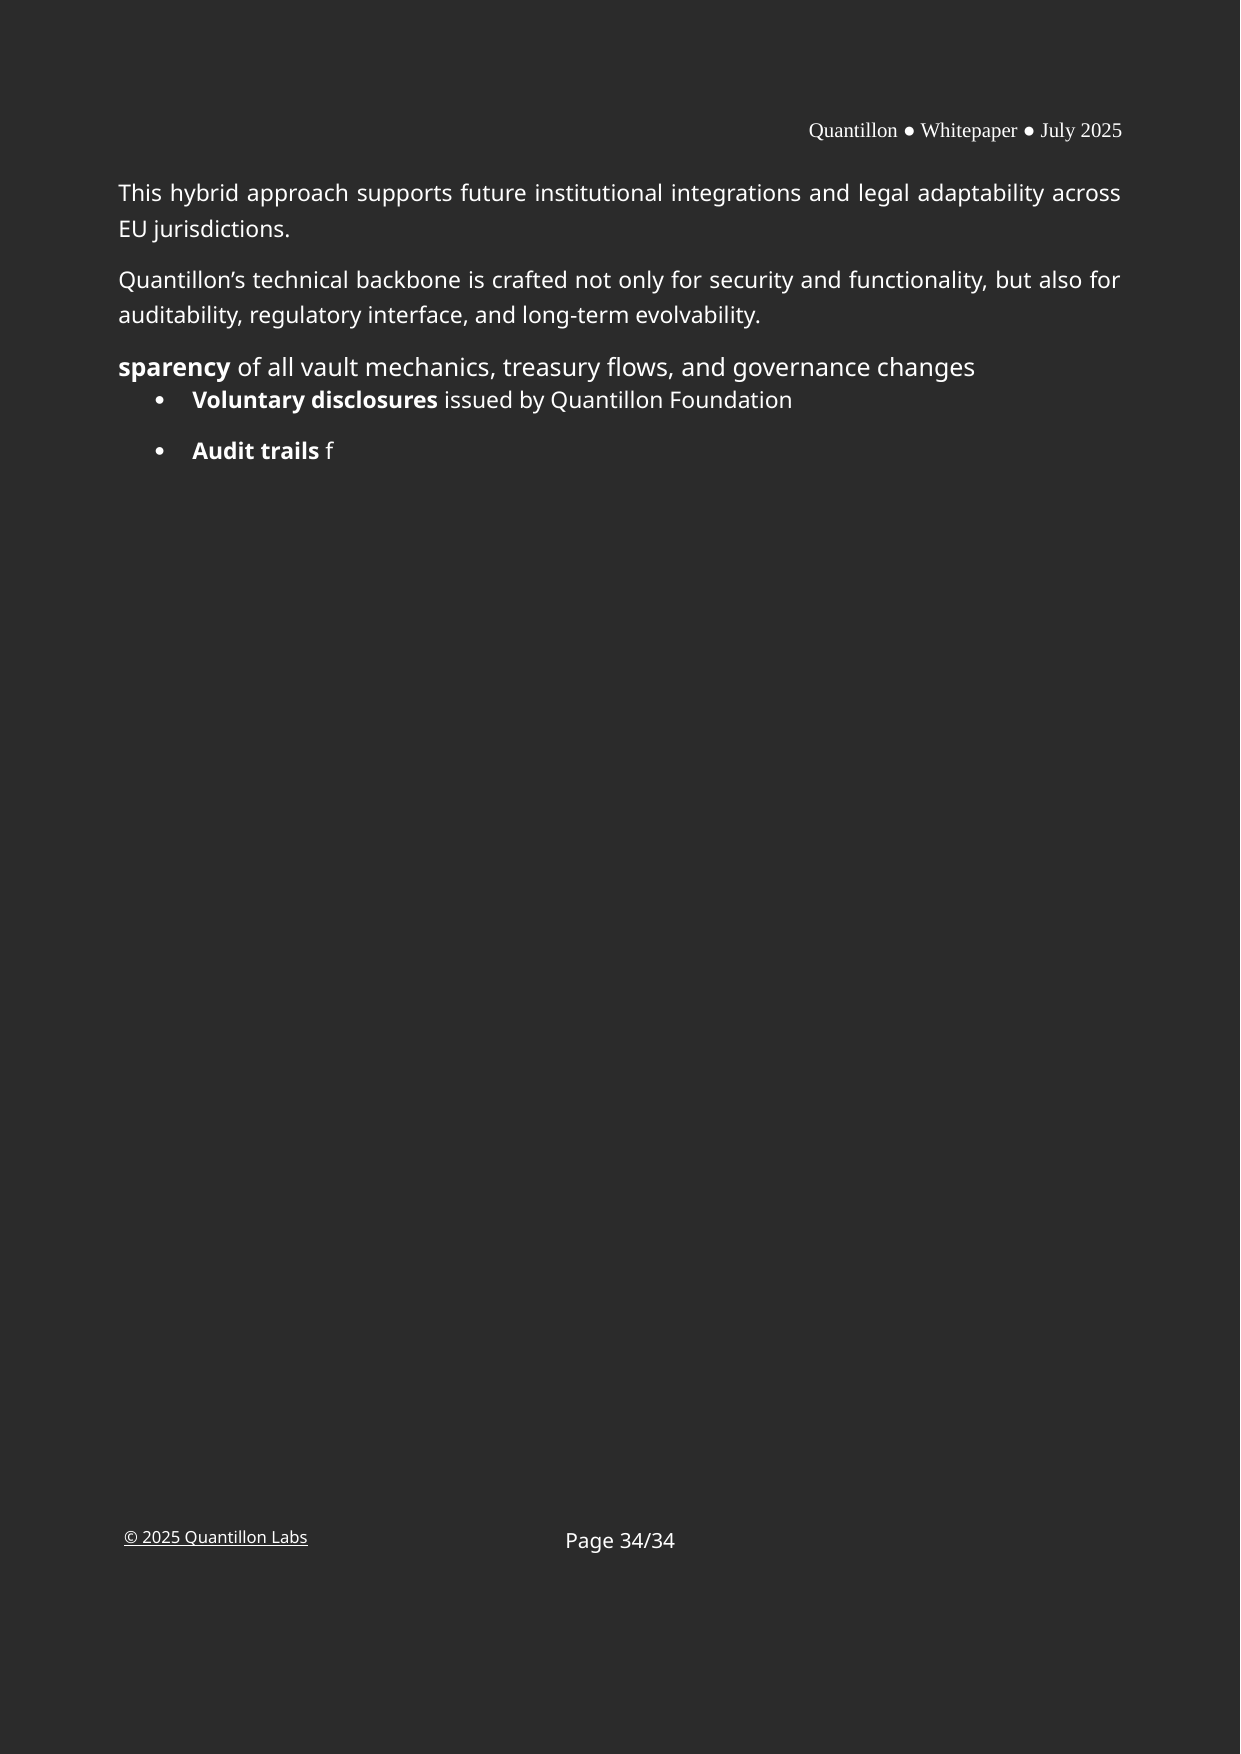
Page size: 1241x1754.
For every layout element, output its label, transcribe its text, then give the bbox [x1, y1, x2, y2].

list Audit trails f [156, 434, 1122, 466]
text This hybrid approach supports future institutional integrations and legal adaptability across EU jurisdictions. [118, 177, 1122, 244]
text Quantillon’s technical backbone is crafted not only for security and functionality, but also for auditability, regulatory interface, and long-term evolvability. [118, 263, 1122, 331]
list Voluntary disclosures issued by Quantillon Foundation [156, 384, 1122, 415]
text sparency of all vault mechanics, treasury flows, and governance changes [118, 350, 1122, 384]
